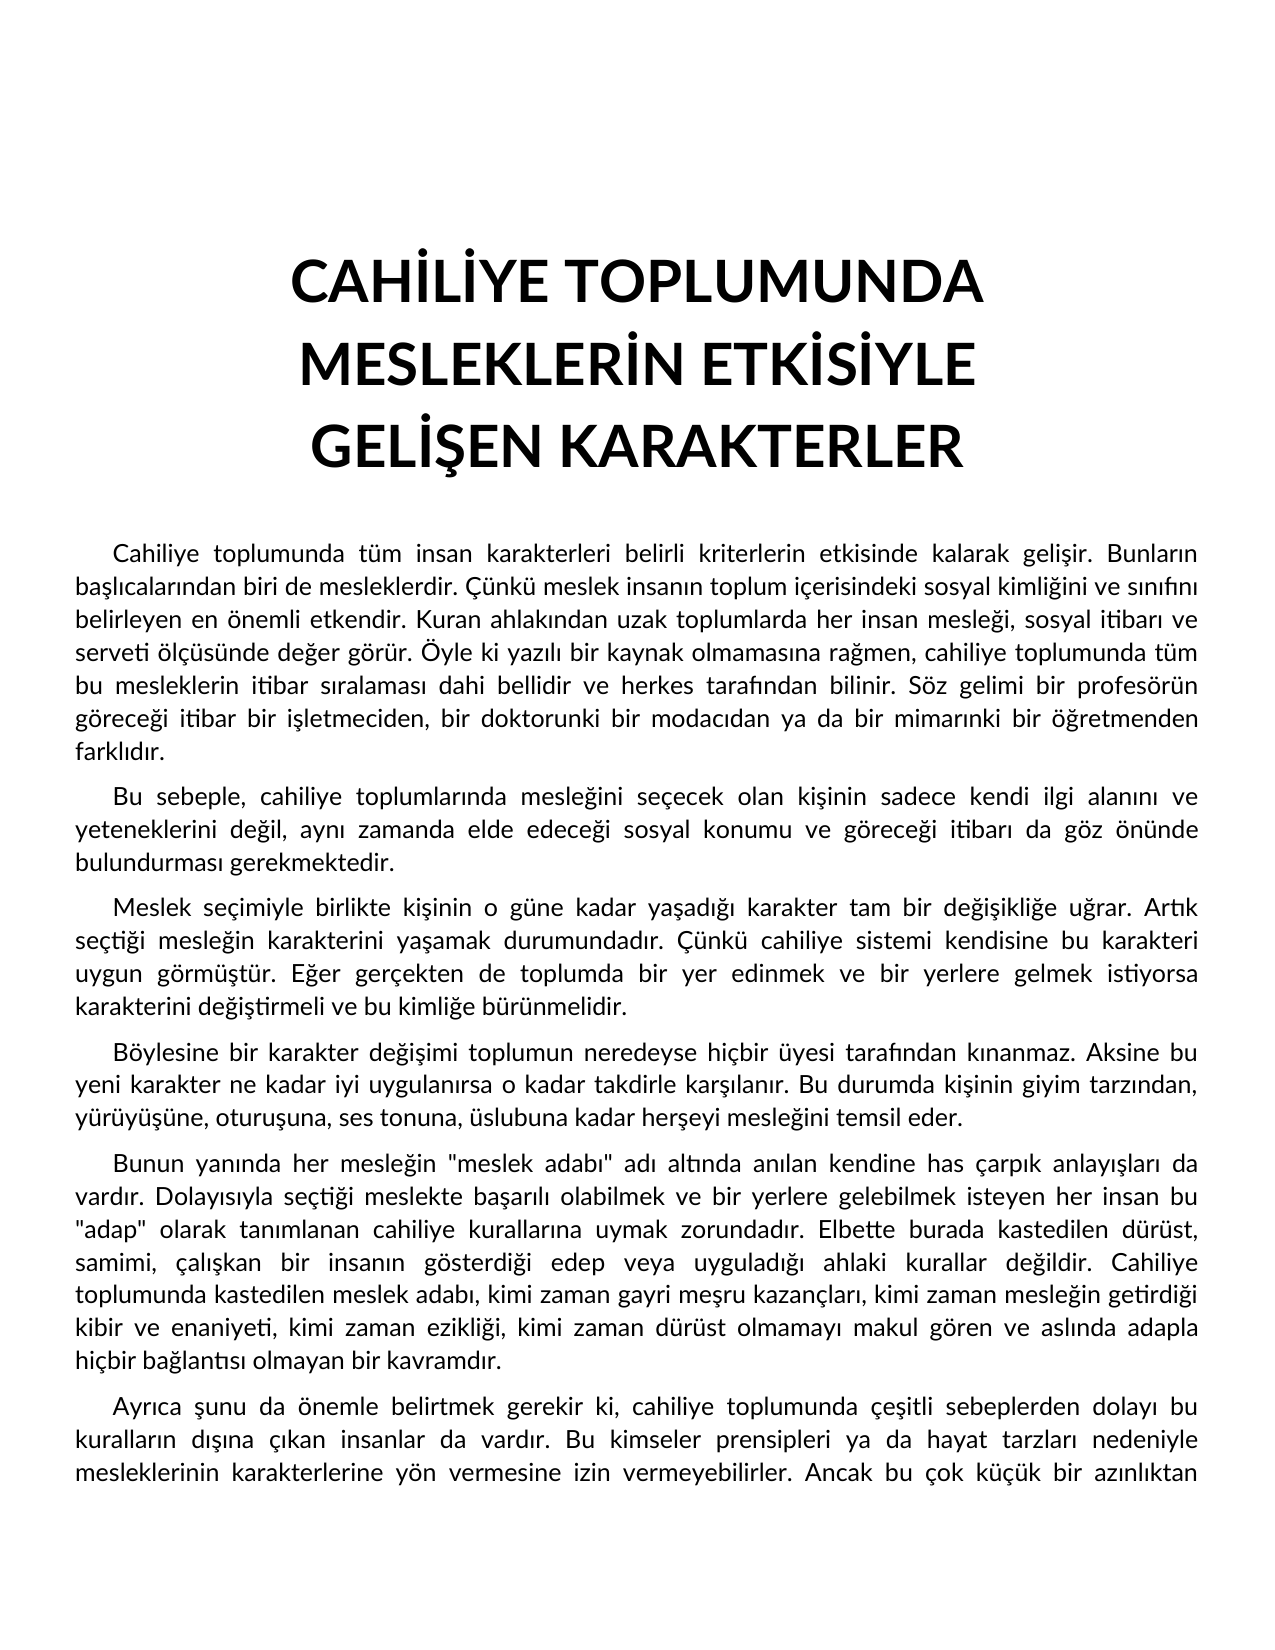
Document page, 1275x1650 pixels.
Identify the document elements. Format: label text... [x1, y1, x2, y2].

text Ayrıca şunu da önemle belirtmek gerekir ki, cahiliye toplumunda çeşitli sebeplerden dolayı bu kuralların dışına çıkan insanlar da vardır. Bu kimseler prensipleri ya da hayat tarzları nedeniyle mesleklerinin karakterlerine yön vermesine izin vermeyebilirler. Ancak bu çok küçük bir azınlıktan [75, 1390, 1200, 1486]
subtitle GELİŞEN KARAKTERLER [75, 410, 1200, 480]
subtitle CAHİLİYE TOPLUMUNDA [75, 245, 1200, 315]
text Cahiliye toplumunda tüm insan karakterleri belirli kriterlerin etkisinde kalarak gelişir. Bunların başlıcalarından biri de mesleklerdir. Çünkü meslek insanın toplum içerisindeki sosyal kimliğini ve sınıfını belirleyen en önemli etkendir. Kuran ahlakından uzak toplumlarda her insan mesleği, sosyal itibarı ve serveti ölçüsünde değer görür. Öyle ki yazılı bir kaynak olmamasına rağmen, cahiliye toplumunda tüm bu mesleklerin itibar sıralaması dahi bellidir ve herkes tarafından bilinir. Söz gelimi bir profesörün göreceği itibar bir işletmeciden, bir doktorunki bir modacıdan ya da bir mimarınki bir öğretmenden farklıdır. [75, 538, 1200, 765]
text Bu sebeple, cahiliye toplumlarında mesleğini seçecek olan kişinin sadece kendi ilgi alanını ve yeteneklerini değil, aynı zamanda elde edeceği sosyal konumu ve göreceği itibarı da göz önünde bulundurması gerekmektedir. [75, 781, 1200, 877]
subtitle MESLEKLERİN ETKİSİYLE [75, 327, 1200, 397]
text Meslek seçimiyle birlikte kişinin o güne kadar yaşadığı karakter tam bir değişikliğe uğrar. Artık seçtiği mesleğin karakterini yaşamak durumundadır. Çünkü cahiliye sistemi kendisine bu karakteri uygun görmüştür. Eğer gerçekten de toplumda bir yer edinmek ve bir yerlere gelmek istiyorsa karakterini değiştirmeli ve bu kimliğe bürünmelidir. [75, 892, 1200, 1021]
text Böylesine bir karakter değişimi toplumun neredeyse hiçbir üyesi tarafından kınanmaz. Aksine bu yeni karakter ne kadar iyi uygulanırsa o kadar takdirle karşılanır. Bu durumda kişinin giyim tarzından, yürüyüşüne, oturuşuna, ses tonuna, üslubuna kadar herşeyi mesleğini temsil eder. [75, 1036, 1200, 1132]
text Bunun yanında her mesleğin "meslek adabı" adı altında anılan kendine has çarpık anlayışları da vardır. Dolayısıyla seçtiği meslekte başarılı olabilmek ve bir yerlere gelebilmek isteyen her insan bu "adap" olarak tanımlanan cahiliye kurallarına uymak zorundadır. Elbette burada kastedilen dürüst, samimi, çalışkan bir insanın gösterdiği edep veya uyguladığı ahlaki kurallar değildir. Cahiliye toplumunda kastedilen meslek adabı, kimi zaman gayri meşru kazançları, kimi zaman mesleğin getirdiği kibir ve enaniyeti, kimi zaman ezikliği, kimi zaman dürüst olmamayı makul gören ve aslında adapla hiçbir bağlantısı olmayan bir kavramdır. [75, 1147, 1200, 1375]
